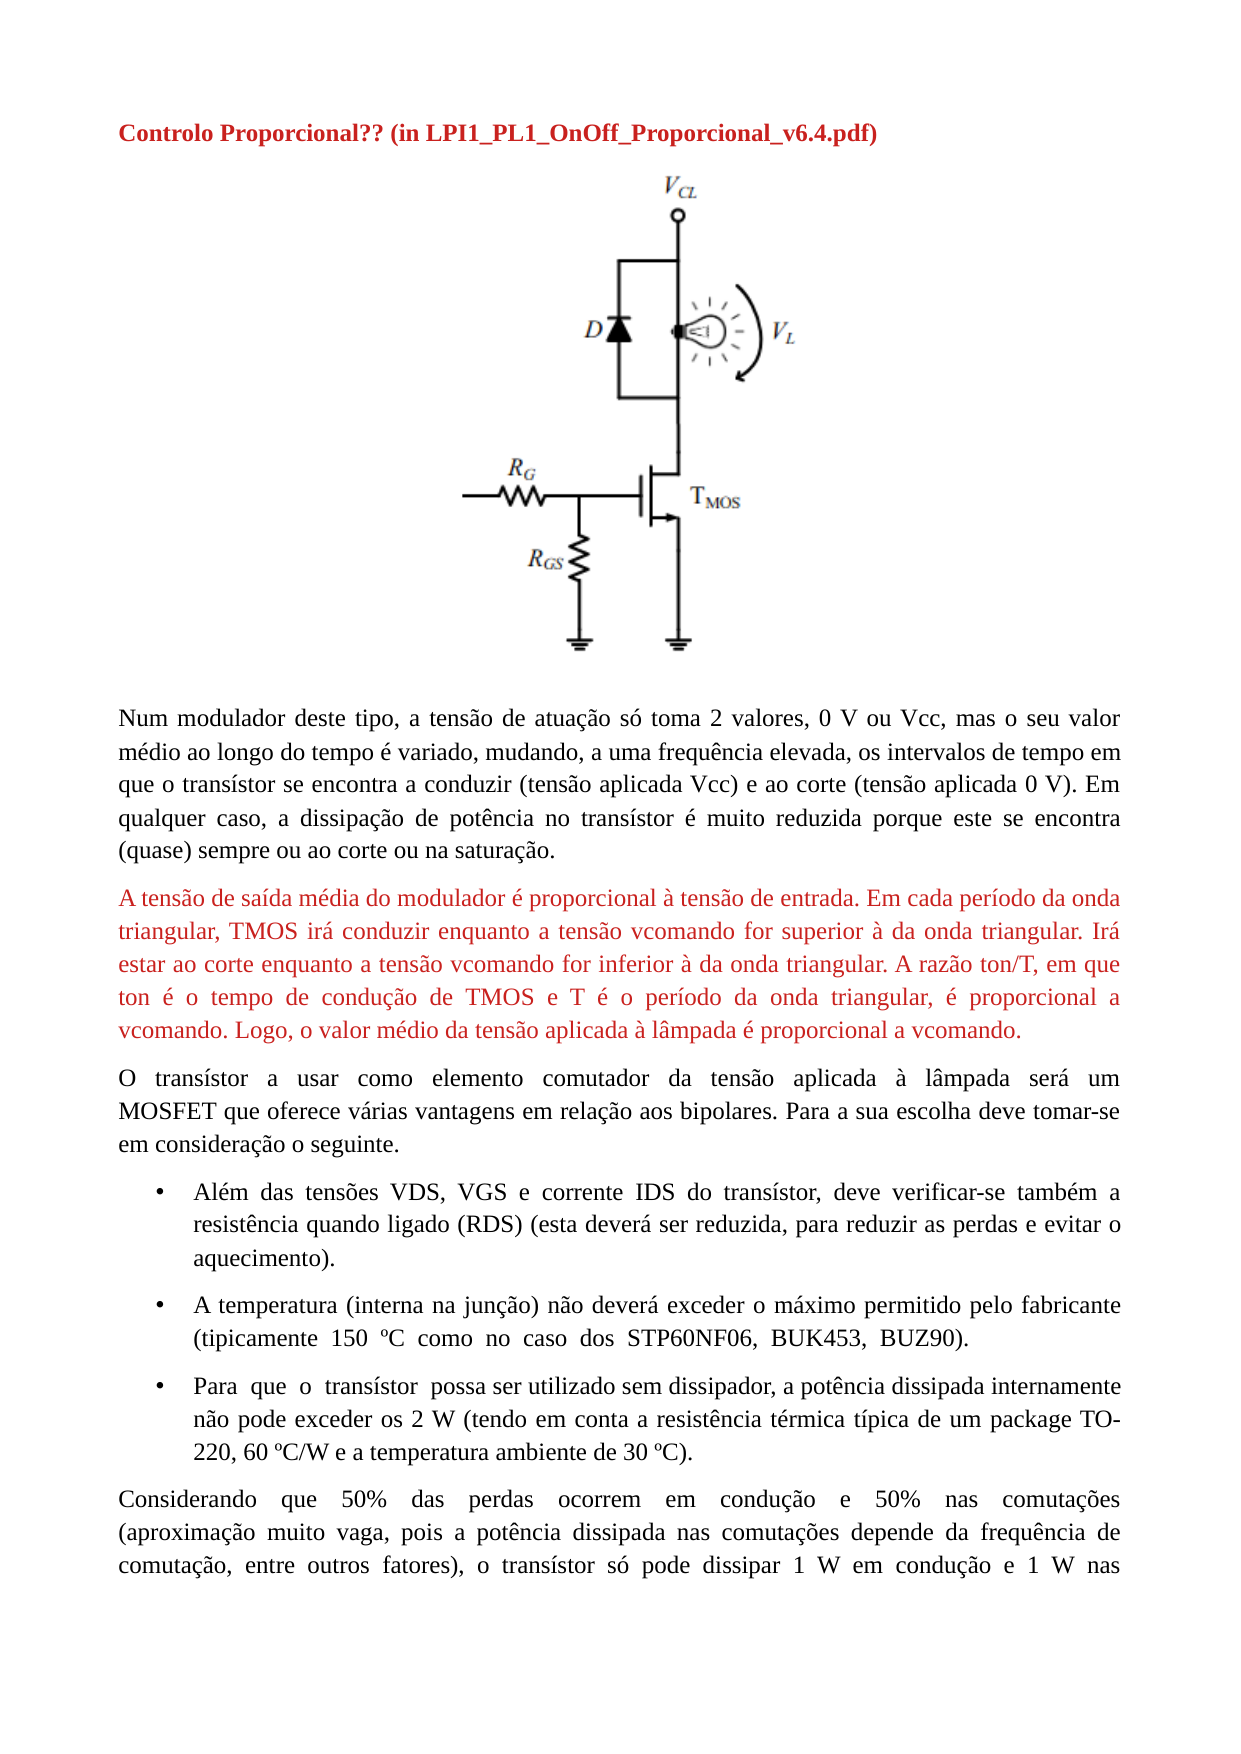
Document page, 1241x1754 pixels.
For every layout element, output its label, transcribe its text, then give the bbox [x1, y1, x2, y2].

text Controlo Proporcional?? (in LPI1_PL1_OnOff_Proporcional_v6.4.pdf) [118, 118, 1122, 147]
list Além das tensões VDS, VGS e corrente IDS do transístor, deve verificar-se também a resistência quando ligado (RDS) (esta deverá ser reduzida, para reduzir as perdas e evitar o aquecimento). [156, 1177, 1122, 1271]
text Num modulador deste tipo, a tensão de atuação só toma 2 valores, 0 V ou Vcc, mas o seu valor médio ao longo do tempo é variado, mudando, a uma frequência elevada, os intervalos de tempo em que o transístor se encontra a conduzir (tensão aplicada Vcc) e ao corte (tensão aplicada 0 V). Em qualquer caso, a dissipação de potência no transístor é muito reduzida porque este se encontra (quase) sempre ou ao corte ou na saturação. [118, 703, 1122, 864]
text Considerando que 50% das perdas ocorrem em condução e 50% nas comutações (aproximação muito vaga, pois a potência dissipada nas comutações depende da frequência de comutação, entre outros fatores), o transístor só pode dissipar 1 W em condução e 1 W nas [118, 1484, 1122, 1579]
list A temperatura (interna na junção) não deverá exceder o máximo permitido pelo fabricante (tipicamente 150 ºC como no caso dos STP60NF06, BUK453, BUZ90). [156, 1290, 1122, 1352]
list Para que o transístor possa ser utilizado sem dissipador, a potência dissipada internamente não pode exceder os 2 W (tendo em conta a resistência térmica típica de um package TO-220, 60 ºC/W e a temperatura ambiente de 30 ºC). [156, 1371, 1122, 1466]
text A tensão de saída média do modulador é proporcional à tensão de entrada. Em cada período da onda triangular, TMOS irá conduzir enquanto a tensão vcomando for superior à da onda triangular. Irá estar ao corte enquanto a tensão vcomando for inferior à da onda triangular. A razão ton/T, em que ton é o tempo de condução de TMOS e T é o período da onda triangular, é proporcional a vcomando. Logo, o valor médio da tensão aplicada à lâmpada é proporcional a vcomando. [118, 883, 1122, 1044]
text O transístor a usar como elemento comutador da tensão aplicada à lâmpada será um MOSFET que oferece várias vantagens em relação aos bipolares. Para a sua escolha deve tomar-se em consideração o seguinte. [118, 1063, 1122, 1158]
picture [462, 168, 800, 652]
